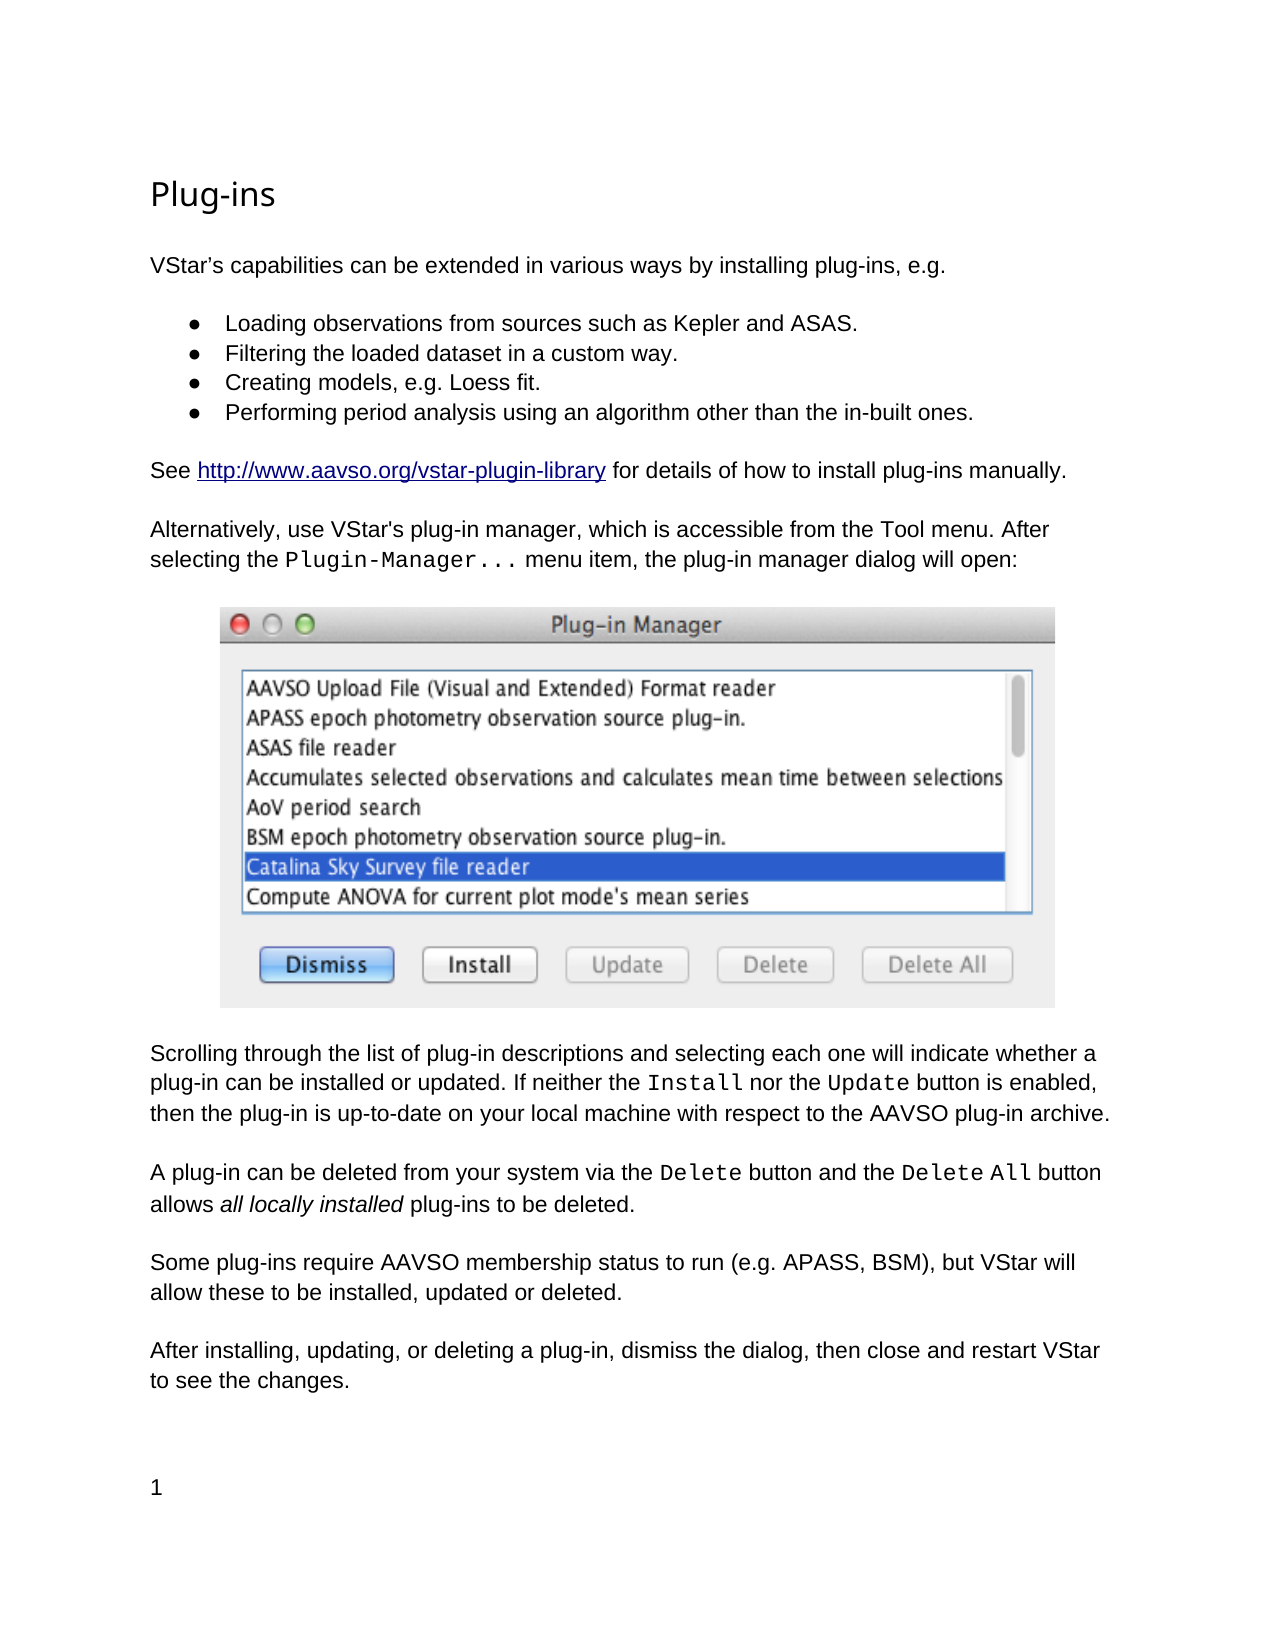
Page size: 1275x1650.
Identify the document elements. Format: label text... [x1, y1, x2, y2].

list Loading observations from sources such as Kepler and ASAS. [187, 311, 1125, 337]
text After installing, updating, or deleting a plug-in, dismiss the dialog, then close and restart VStar to see the changes. [150, 1338, 1125, 1393]
subtitle Plug-ins [150, 171, 1125, 216]
list Creating models, e.g. Loess fit. [187, 370, 1125, 396]
text A plug-in can be deleted from your system via the Delete button and the Delete All button allows all locally installed plug-ins to be deleted. [150, 1160, 1125, 1217]
list Filtering the loaded dataset in a custom way. [187, 341, 1125, 366]
picture [219, 607, 1056, 1008]
text Some plug-ins require AAVSO membership status to run (e.g. APASS, BSM), but VStar will allow these to be installed, updated or deleted. [150, 1250, 1125, 1305]
list Performing period analysis using an algorithm other than the in-built ones. [187, 399, 1125, 425]
text VStar’s capabilities can be extended in various ways by installing plug-ins, e.g. [150, 252, 1125, 278]
text Scrolling through the list of plug-in descriptions and selecting each one will indicate whether a plug-in can be installed or updated. If neither the Install nor the Update button is enabled, then the plug-in is up-to-date on your local machine with respect to the AAVSO plug-in archive. [150, 1040, 1125, 1127]
text Alternatively, use VStar's plug-in manager, which is accessible from the Tool menu. After selecting the Plugin-Manager... menu item, the plug-in manager dialog will open: [150, 517, 1125, 574]
text See http://www.aavso.org/vstar-plugin-library for details of how to install plug-ins manually. [150, 458, 1125, 484]
